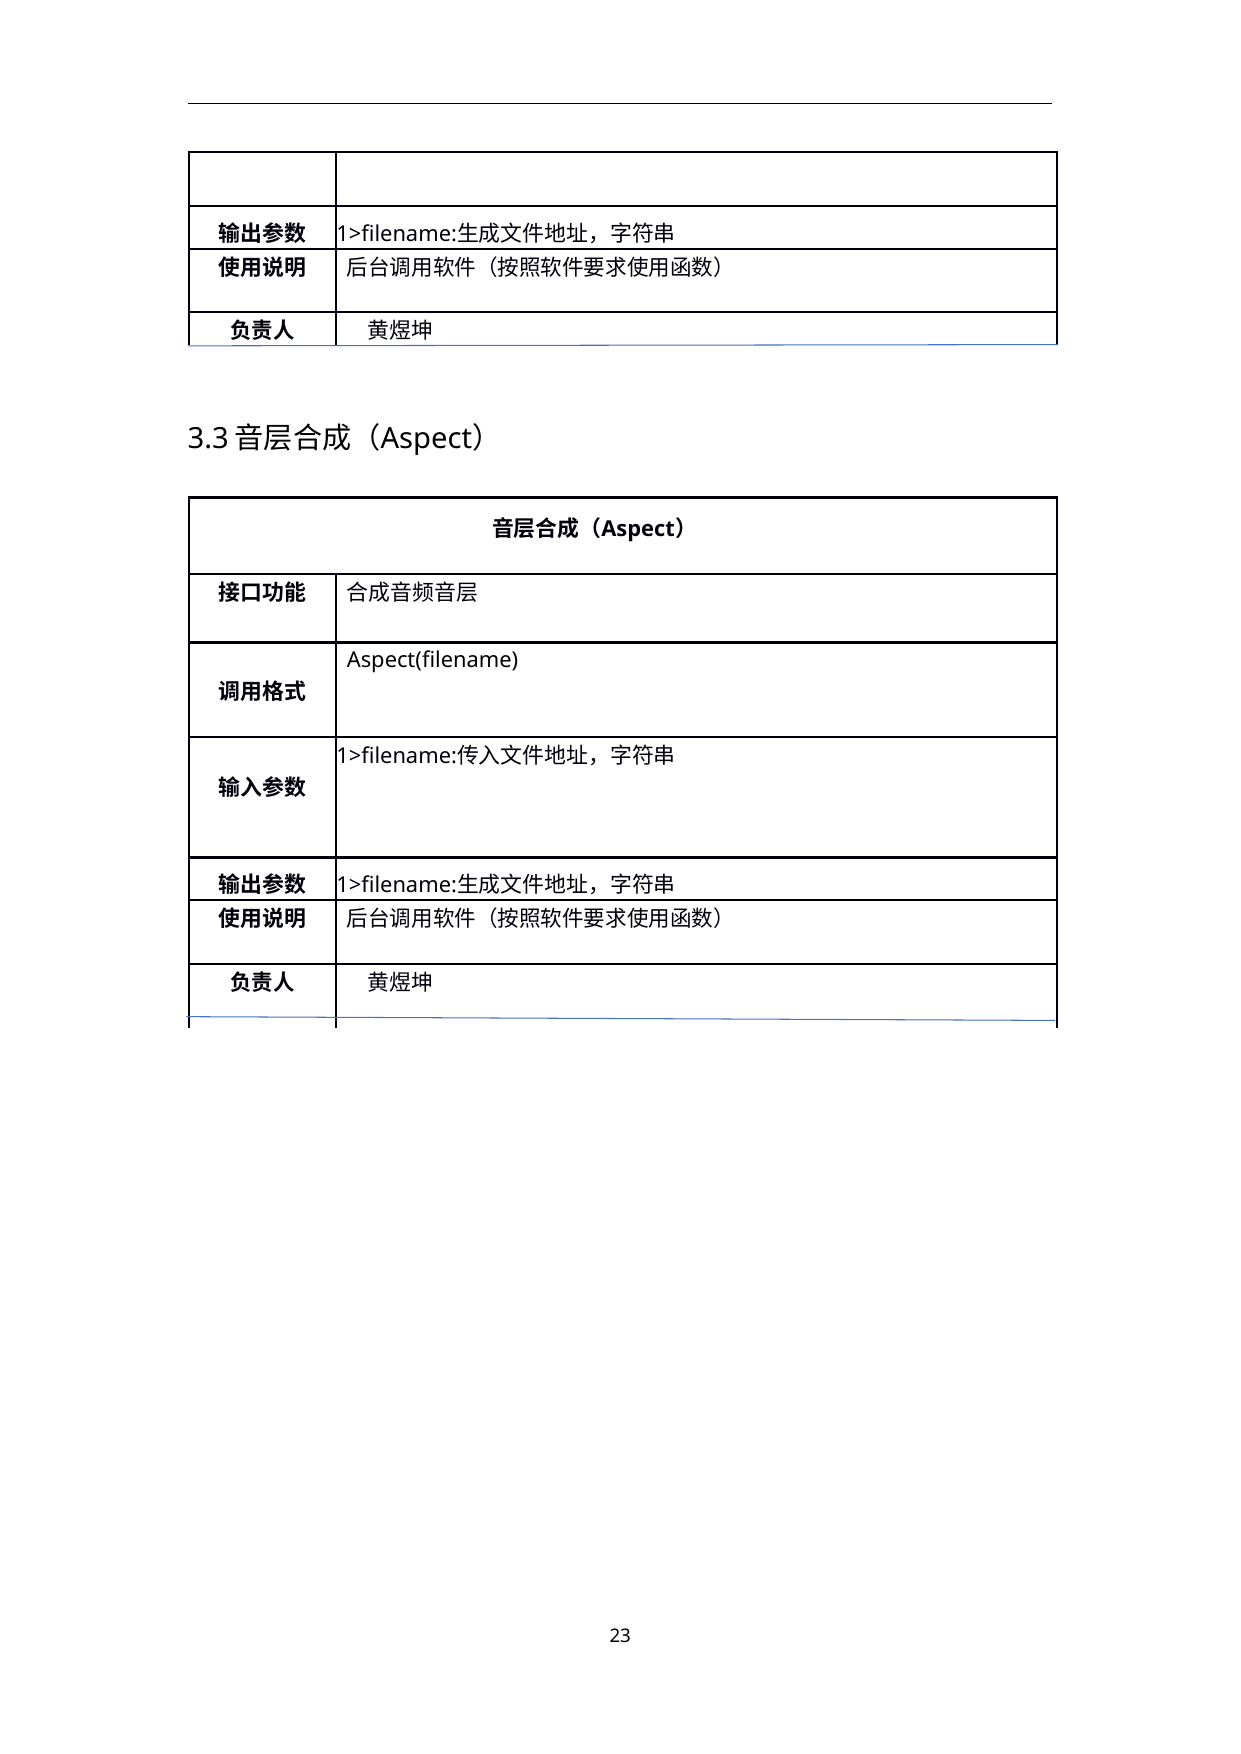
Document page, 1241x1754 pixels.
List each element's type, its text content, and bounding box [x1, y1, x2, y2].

table_cell [368, 996, 1056, 1019]
table_cell 黄煜坤 [368, 965, 1056, 996]
table_cell 后台调用软件（按照软件要求使用函数） [337, 250, 1056, 281]
table_cell [190, 738, 335, 769]
table_cell 接口功能 [190, 575, 335, 606]
table_cell 后台调用软件（按照软件要求使用函数） [337, 901, 1056, 933]
table_cell 输入参数 [190, 770, 335, 802]
table_cell [337, 706, 1056, 736]
table_cell 1>filename:传入文件地址，字符串 [337, 738, 1056, 769]
table_cell Aspect(filename) [337, 644, 1056, 673]
table_header [336, 499, 368, 543]
table_cell [368, 933, 1056, 962]
table_cell [190, 281, 335, 311]
table_cell 使用说明 [190, 901, 335, 933]
table_cell 1>filename:生成文件地址，字符串 [337, 207, 1056, 247]
table_cell [337, 281, 368, 311]
table_cell [190, 706, 335, 736]
table_cell [337, 933, 368, 962]
table_cell [190, 1018, 335, 1028]
table_cell 输出参数 [190, 207, 335, 247]
table_cell [190, 543, 336, 573]
table_cell [190, 933, 335, 962]
table_cell [337, 673, 1056, 706]
text 3.3音层合成（Aspect） [187, 414, 1053, 457]
table_cell [190, 644, 335, 673]
table_cell [337, 996, 368, 1016]
table_cell [337, 1018, 368, 1028]
table_cell 1>filename:生成文件地址，字符串 [337, 859, 1056, 899]
table_cell 合成音频音层 [337, 575, 1056, 606]
table_cell 负责人 [190, 313, 335, 345]
table_cell 输出参数 [190, 859, 335, 899]
table_cell 负责人 [190, 965, 335, 996]
table_cell [190, 606, 335, 641]
table_cell 使用说明 [190, 250, 335, 281]
table_cell 调用格式 [190, 673, 335, 706]
table_cell [337, 313, 368, 345]
table_cell [337, 802, 1056, 856]
table_cell [368, 281, 1056, 311]
table_cell [190, 996, 335, 1016]
table_cell [336, 543, 1056, 573]
table_cell 黄煜坤 [368, 313, 1056, 345]
table_cell [337, 770, 1056, 802]
table_cell [337, 965, 368, 996]
table_cell [190, 802, 335, 856]
table_cell [190, 153, 335, 205]
table_header [190, 499, 336, 543]
table_cell [337, 606, 1056, 641]
table_cell [368, 1018, 1056, 1028]
table_header 音层合成（Aspect） [368, 499, 1056, 543]
table_cell [337, 153, 1056, 205]
